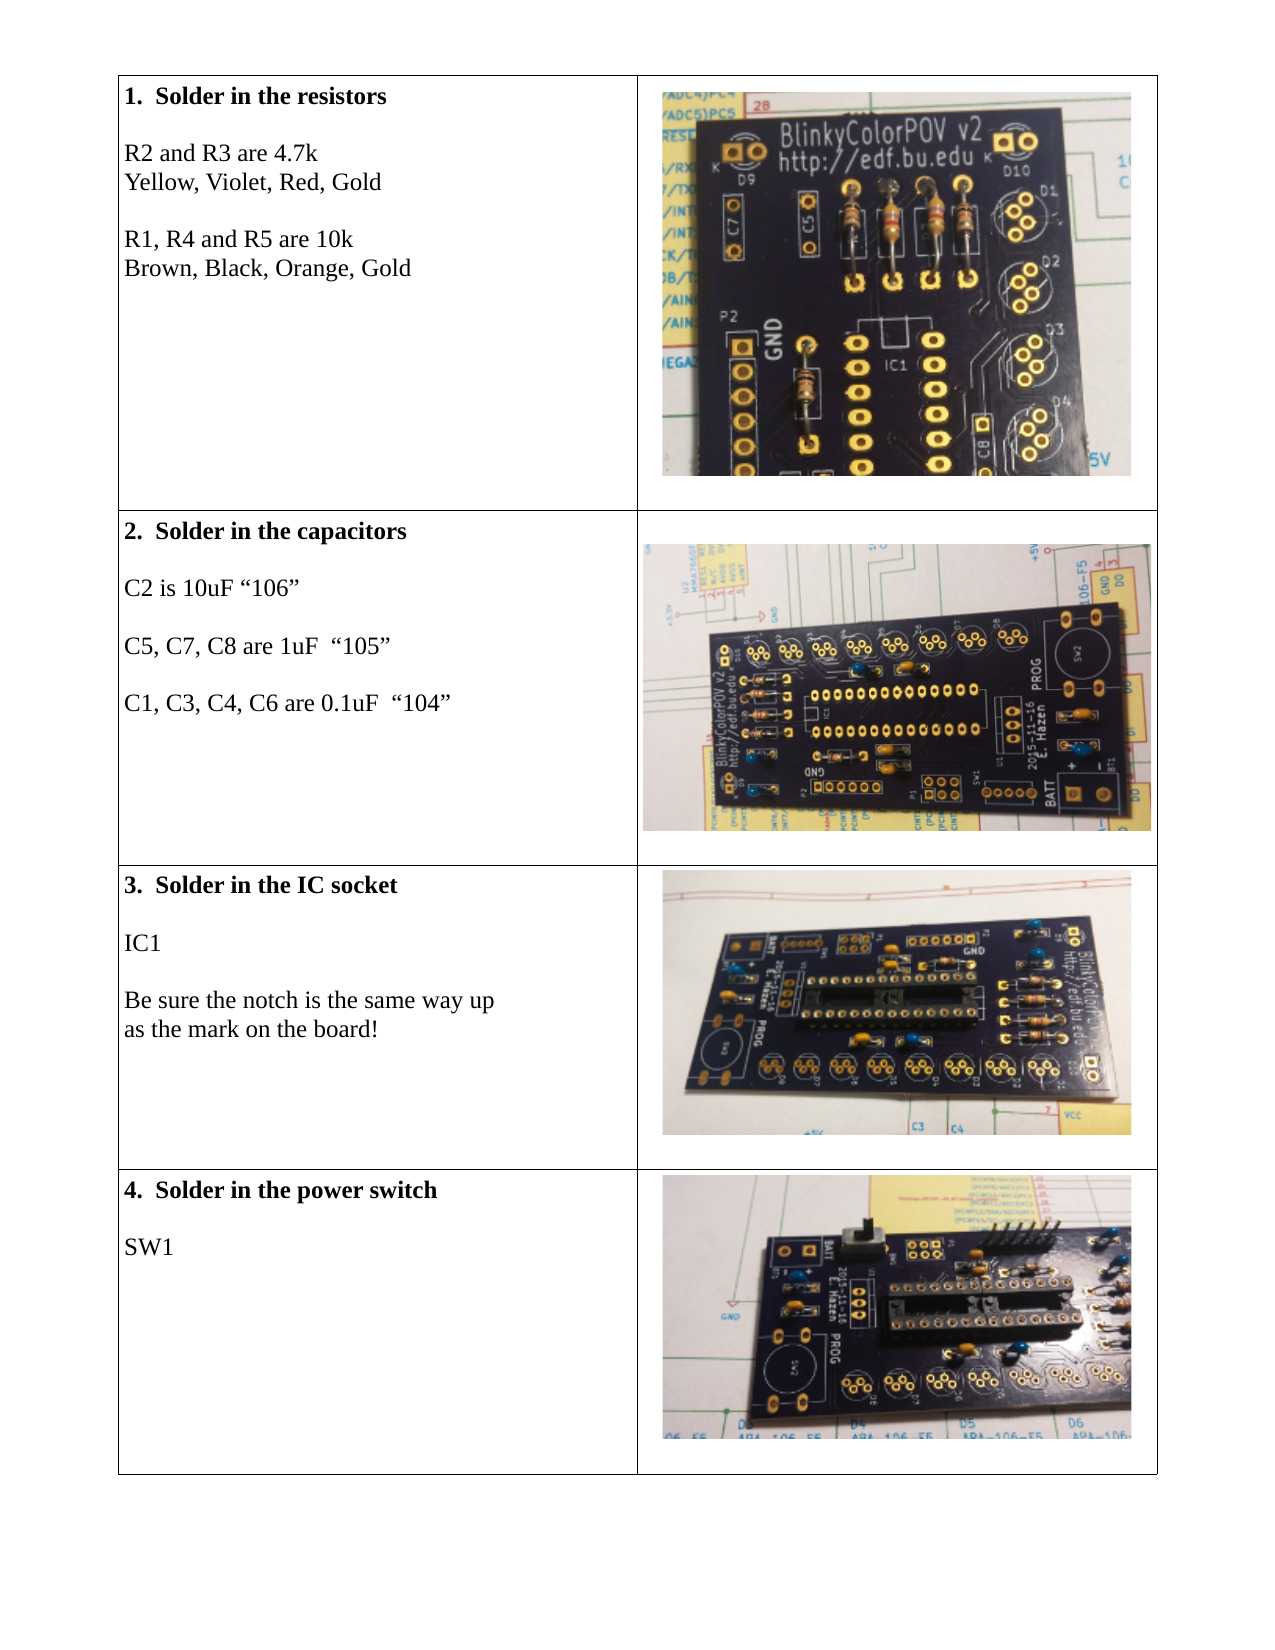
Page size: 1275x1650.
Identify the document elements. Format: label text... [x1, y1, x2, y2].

table_cell [638, 866, 1157, 1134]
picture [662, 870, 1132, 1135]
table_cell [638, 1135, 1157, 1169]
table_header 1. Solder in the resistors R2 and R3 are 4.7k Yellow, Violet, Red, Gold R1, R4 and R5 are 10k Brown, Black, Orange, Gold [119, 76, 637, 510]
picture [643, 544, 1152, 831]
table_header [638, 76, 1157, 510]
picture [662, 1175, 1132, 1439]
table_cell 2. Solder in the capacitors C2 is 10uF “106” C5, C7, C8 are 1uF “105” C1, C3, C4, C6 are 0.1uF “104” [119, 511, 637, 865]
table_cell 3. Solder in the IC socket IC1 Be sure the notch is the same way up as the mark on the board! [119, 866, 637, 1169]
table_cell 4. Solder in the power switch SW1 [119, 1170, 637, 1473]
table_cell [638, 1170, 1157, 1473]
table_cell [638, 511, 1157, 865]
picture [662, 92, 1132, 476]
